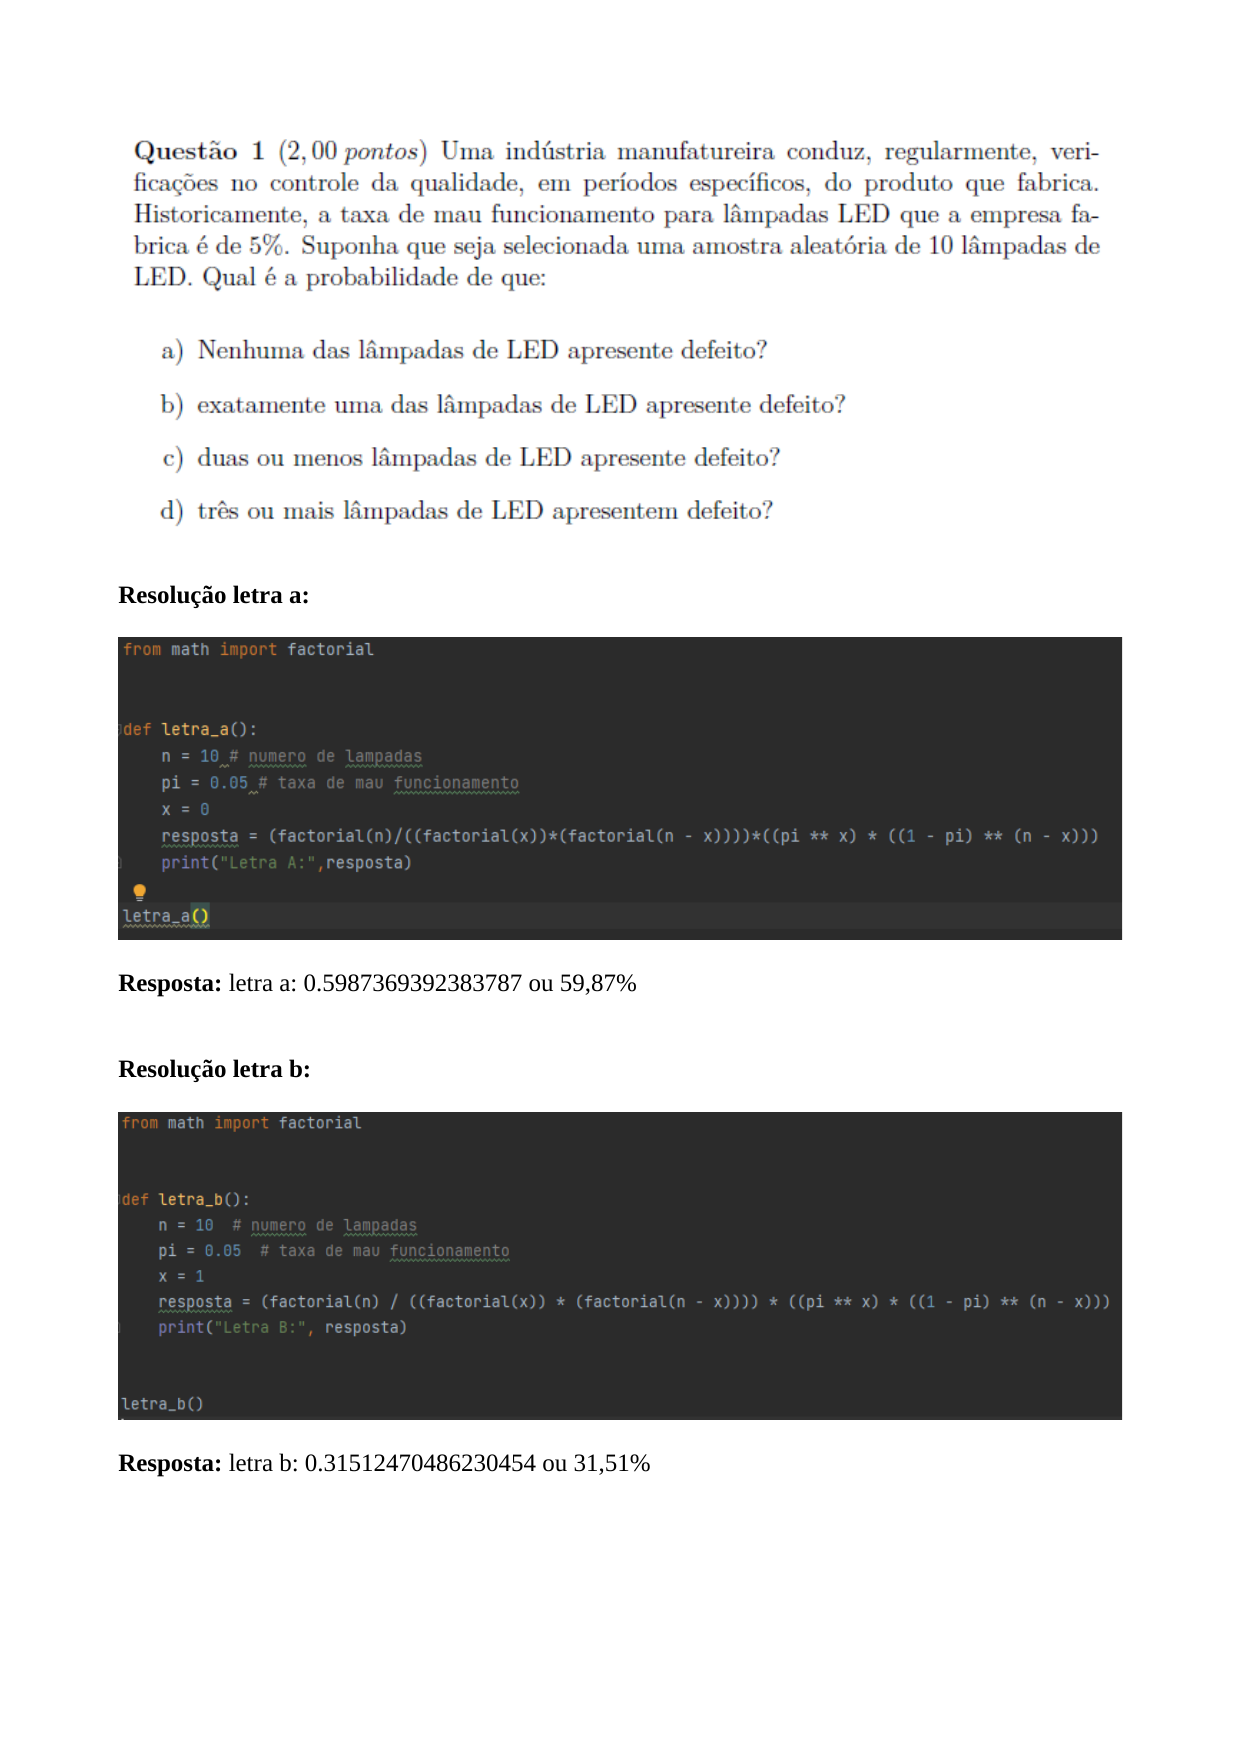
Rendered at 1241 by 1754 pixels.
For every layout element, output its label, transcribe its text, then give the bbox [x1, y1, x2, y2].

picture [118, 118, 1123, 552]
picture [118, 637, 1123, 940]
text Resposta: letra a: 0.5987369392383787 ou 59,87% [118, 968, 1122, 997]
text Resolução letra b: [118, 1054, 1122, 1083]
text Resposta: letra b: 0.31512470486230454 ou 31,51% [118, 1448, 1122, 1477]
picture [118, 1112, 1123, 1420]
text Resolução letra a: [118, 580, 1122, 609]
